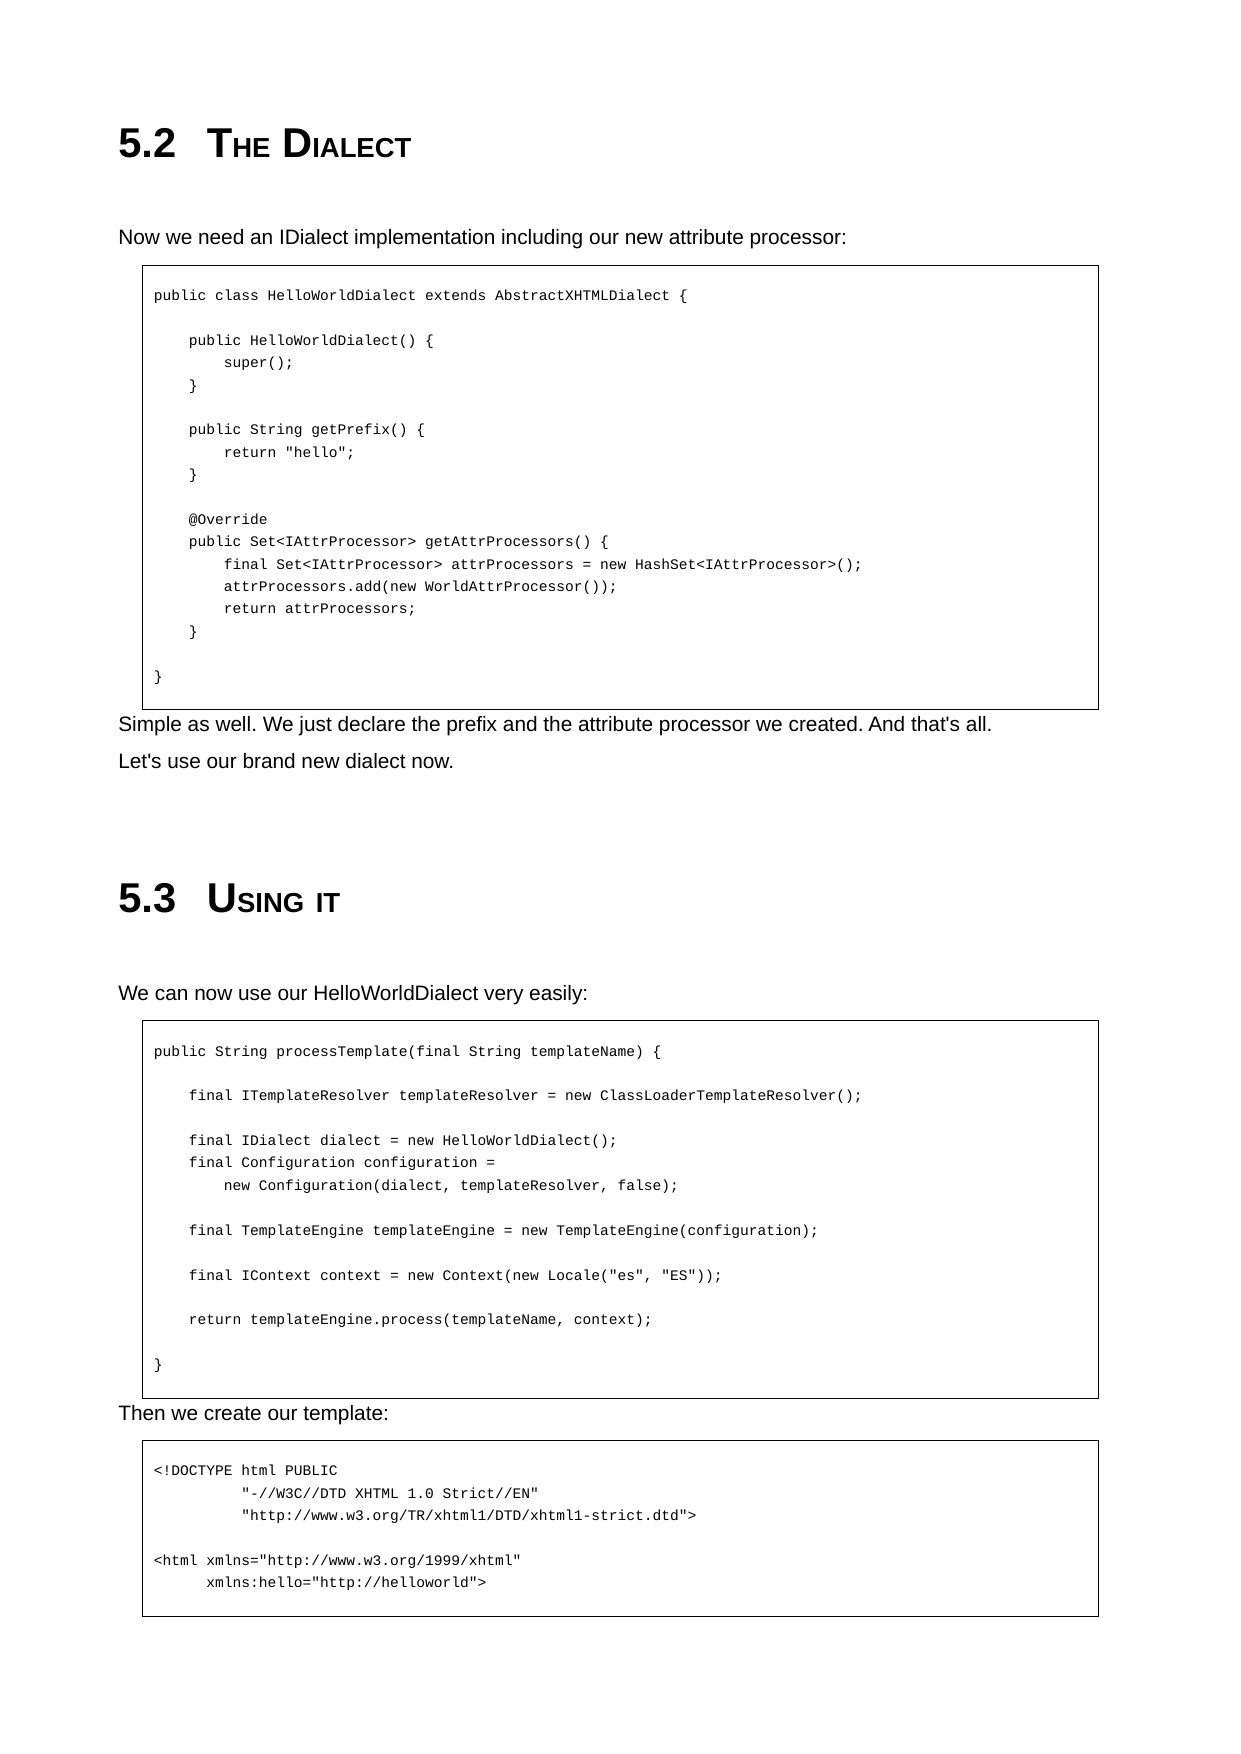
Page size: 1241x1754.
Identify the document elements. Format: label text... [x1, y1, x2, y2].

text } [143, 600, 1098, 641]
text } [143, 645, 1098, 709]
text Simple as well. We just declare the prefix and the attribute processor we created. And that's all. [118, 712, 1122, 736]
text Then we create our template: [118, 1401, 1122, 1424]
text attrProcessors.add(new WorldAttrProcessor()); [143, 556, 1098, 578]
text final IContext context = new Context(new Locale("es", "ES")); [143, 1244, 1098, 1284]
text public String processTemplate(final String templateName) { [143, 1021, 1098, 1060]
text final IDialect dialect = new HelloWorldDialect(); [143, 1109, 1098, 1132]
subtitle The Dialect [118, 118, 1122, 166]
text "-//W3C//DTD XHTML 1.0 Strict//EN" [143, 1462, 1098, 1485]
text new Configuration(dialect, templateResolver, false); [143, 1154, 1098, 1195]
text xmlns:hello="http://helloworld"> [143, 1552, 1098, 1616]
text } [143, 1333, 1098, 1398]
text We can now use our HelloWorldDialect very easily: [118, 981, 1122, 1004]
text return attrProcessors; [143, 578, 1098, 600]
text Now we need an IDialect implementation including our new attribute processor: [118, 225, 1122, 249]
text public Set<IAttrProcessor> getAttrProcessors() { [143, 511, 1098, 533]
text @Override [143, 488, 1098, 511]
text "http://www.w3.org/TR/xhtml1/DTD/xhtml1-strict.dtd"> [143, 1485, 1098, 1525]
text return "hello"; [143, 421, 1098, 444]
text <html xmlns="http://www.w3.org/1999/xhtml" [143, 1529, 1098, 1552]
text public String getPrefix() { [143, 399, 1098, 421]
text return templateEngine.process(templateName, context); [143, 1289, 1098, 1329]
text } [143, 444, 1098, 484]
subtitle Using it [118, 874, 1122, 922]
text } [143, 354, 1098, 394]
text public class HelloWorldDialect extends AbstractXHTMLDialect { [143, 266, 1098, 305]
text final TemplateEngine templateEngine = new TemplateEngine(configuration); [143, 1199, 1098, 1239]
text Let's use our brand new dialect now. [118, 749, 1122, 773]
text final Configuration configuration = [143, 1132, 1098, 1154]
text <!DOCTYPE html PUBLIC [143, 1441, 1098, 1462]
text final Set<IAttrProcessor> attrProcessors = new HashSet<IAttrProcessor>(); [143, 533, 1098, 556]
text super(); [143, 332, 1098, 354]
text public HelloWorldDialect() { [143, 309, 1098, 332]
text final ITemplateResolver templateResolver = new ClassLoaderTemplateResolver(); [143, 1065, 1098, 1105]
